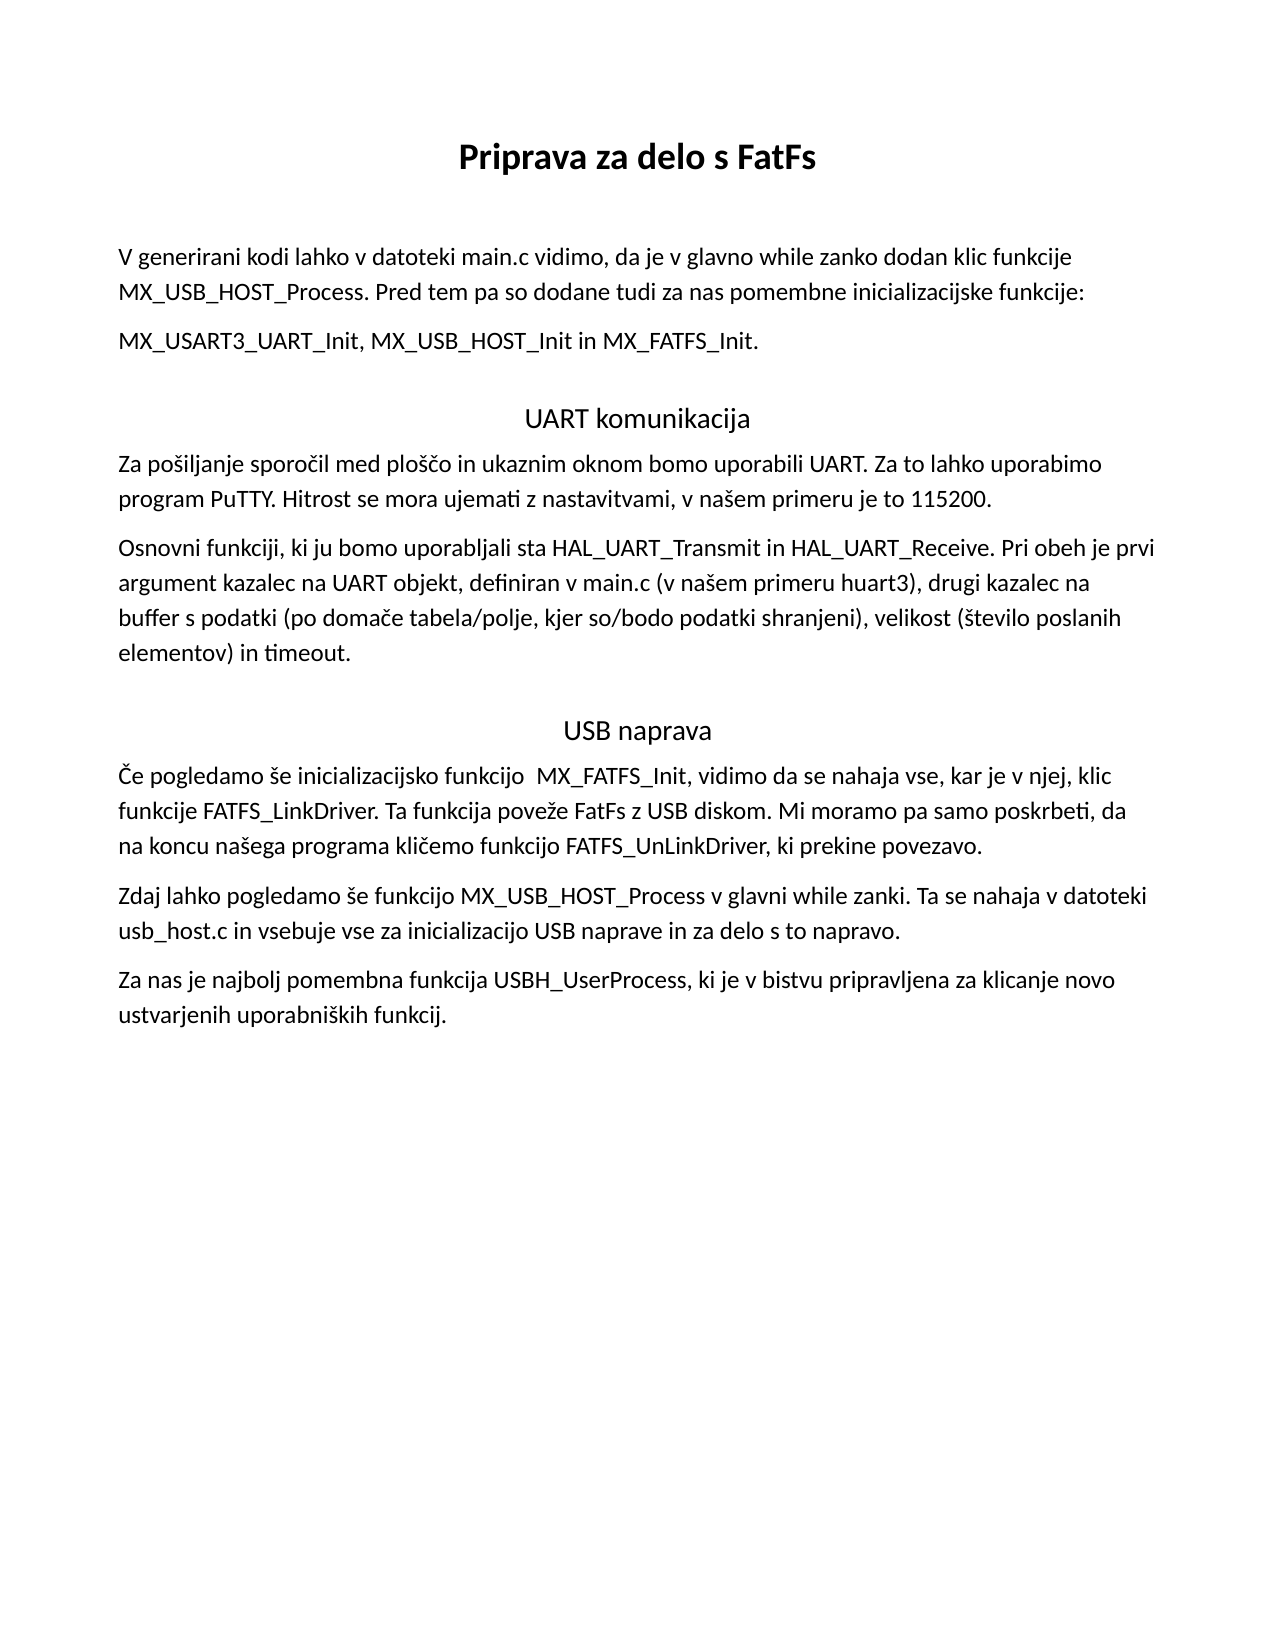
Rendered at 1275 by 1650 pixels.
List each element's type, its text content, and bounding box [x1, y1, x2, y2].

subtitle USB naprava [118, 712, 1157, 748]
text Osnovni funkciji, ki ju bomo uporabljali sta HAL_UART_Transmit in HAL_UART_Receive. Pri obeh je prvi argument kazalec na UART objekt, definiran v main.c (v našem primeru huart3), drugi kazalec na buffer s podatki (po domače tabela/polje, kjer so/bodo podatki shranjeni), velikost (število poslanih elementov) in timeout. [118, 532, 1157, 668]
text Zdaj lahko pogledamo še funkcijo MX_USB_HOST_Process v glavni while zanki. Ta se nahaja v datoteki usb_host.c in vsebuje vse za inicializacijo USB naprave in za delo s to napravo. [118, 880, 1157, 945]
text Če pogledamo še inicializacijsko funkcijo MX_FATFS_Init, vidimo da se nahaja vse, kar je v njej, klic funkcije FATFS_LinkDriver. Ta funkcija poveže FatFs z USB diskom. Mi moramo pa samo poskrbeti, da na koncu našega programa kličemo funkcijo FATFS_UnLinkDriver, ki prekine povezavo. [118, 760, 1157, 861]
text Za nas je najbolj pomembna funkcija USBH_UserProcess, ki je v bistvu pripravljena za klicanje novo ustvarjenih uporabniških funkcij. [118, 964, 1157, 1030]
subtitle UART komunikacija [118, 400, 1157, 435]
text V generirani kodi lahko v datoteki main.c vidimo, da je v glavno while zanko dodan klic funkcije MX_USB_HOST_Process. Pred tem pa so dodane tudi za nas pomembne inicializacijske funkcije: [118, 241, 1157, 306]
subtitle Priprava za delo s FatFs [118, 133, 1157, 178]
text Za pošiljanje sporočil med ploščo in ukaznim oknom bomo uporabili UART. Za to lahko uporabimo program PuTTY. Hitrost se mora ujemati z nastavitvami, v našem primeru je to 115200. [118, 448, 1157, 513]
text MX_USART3_UART_Init, MX_USB_HOST_Init in MX_FATFS_Init. [118, 325, 1157, 356]
